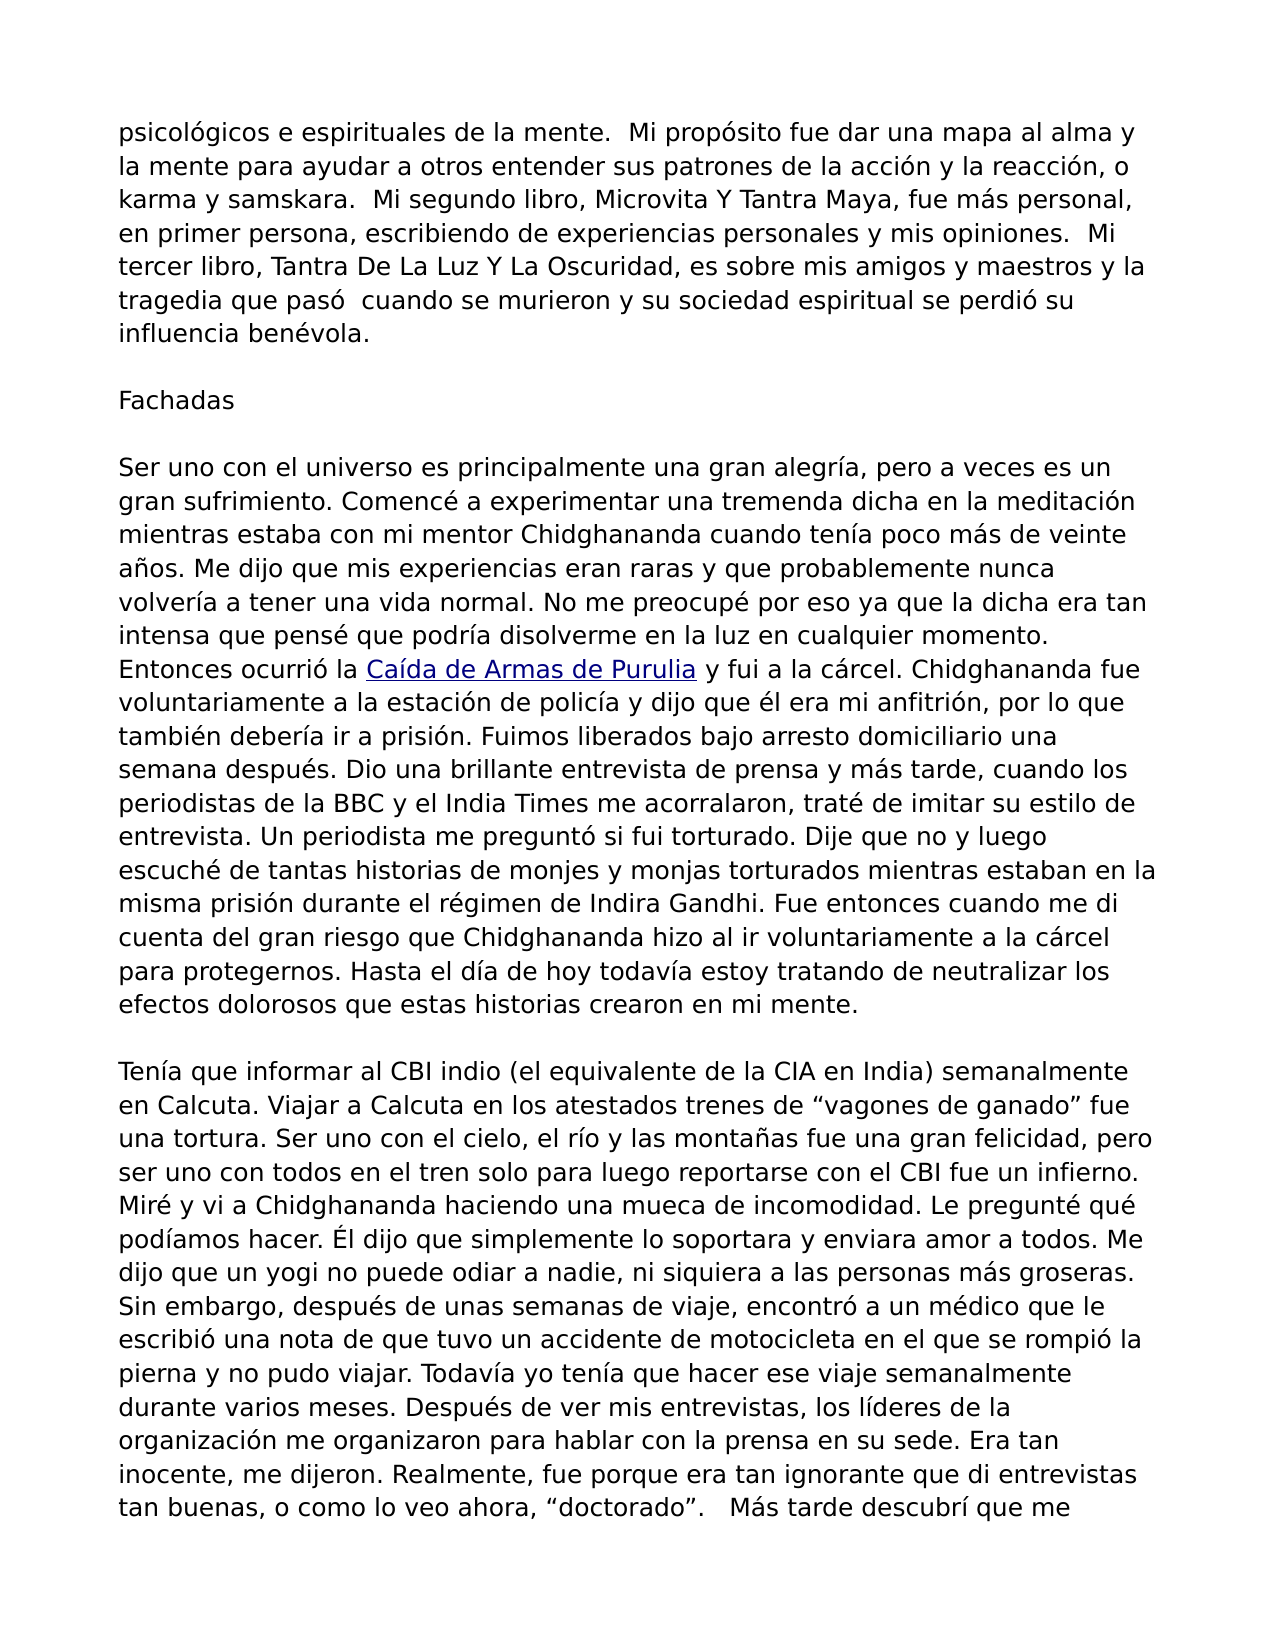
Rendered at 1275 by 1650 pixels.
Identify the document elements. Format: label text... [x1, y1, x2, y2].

text psicológicos e espirituales de la mente. Mi propósito fue dar una mapa al alma y la mente para ayudar a otros entender sus patrones de la acción y la reacción, o karma y samskara. Mi segundo libro, Microvita Y Tantra Maya, fue más personal, en primer persona, escribiendo de experiencias personales y mis opiniones. Mi tercer libro, Tantra De La Luz Y La Oscuridad, es sobre mis amigos y maestros y la tragedia que pasó cuando se murieron y su sociedad espiritual se perdió su influencia benévola. Fachadas Ser uno con el universo es principalmente una gran alegría, pero a veces es un gran sufrimiento. Comencé a experimentar una tremenda dicha en la meditación mientras estaba con mi mentor Chidghananda cuando tenía poco más de veinte años. Me dijo que mis experiencias eran raras y que probablemente nunca volvería a tener una vida normal. No me preocupé por eso ya que la dicha era tan intensa que pensé que podría disolverme en la luz en cualquier momento. Entonces ocurrió la Caída de Armas de Purulia y fui a la cárcel. Chidghananda fue voluntariamente a la estación de policía y dijo que él era mi anfitrión, por lo que también debería ir a prisión. Fuimos liberados bajo arresto domiciliario una semana después. Dio una brillante entrevista de prensa y más tarde, cuando los periodistas de la BBC y el India Times me acorralaron, traté de imitar su estilo de entrevista. Un periodista me preguntó si fui torturado. Dije que no y luego escuché de tantas historias de monjes y monjas torturados mientras estaban en la misma prisión durante el régimen de Indira Gandhi. Fue entonces cuando me di cuenta del gran riesgo que Chidghananda hizo al ir voluntariamente a la cárcel para protegernos. Hasta el día de hoy todavía estoy tratando de neutralizar los efectos dolorosos que estas historias crearon en mi mente. Tenía que informar al CBI indio (el equivalente de la CIA en India) semanalmente en Calcuta. Viajar a Calcuta en los atestados trenes de “vagones de ganado” fue una tortura. Ser uno con el cielo, el río y las montañas fue una gran felicidad, pero ser uno con todos en el tren solo para luego reportarse con el CBI fue un infierno. Miré y vi a Chidghananda haciendo una mueca de incomodidad. Le pregunté qué podíamos hacer. Él dijo que simplemente lo soportara y enviara amor a todos. Me dijo que un yogi no puede odiar a nadie, ni siquiera a las personas más groseras. Sin embargo, después de unas semanas de viaje, encontró a un médico que le escribió una nota de que tuvo un accidente de motocicleta en el que se rompió la pierna y no pudo viajar. Todavía yo tenía que hacer ese viaje semanalmente durante varios meses. Después de ver mis entrevistas, los líderes de la organización me organizaron para hablar con la prensa en su sede. Era tan inocente, me dijeron. Realmente, fue porque era tan ignorante que di entrevistas tan buenas, o como lo veo ahora, “doctorado”. Más tarde descubrí que me [118, 118, 1157, 1522]
